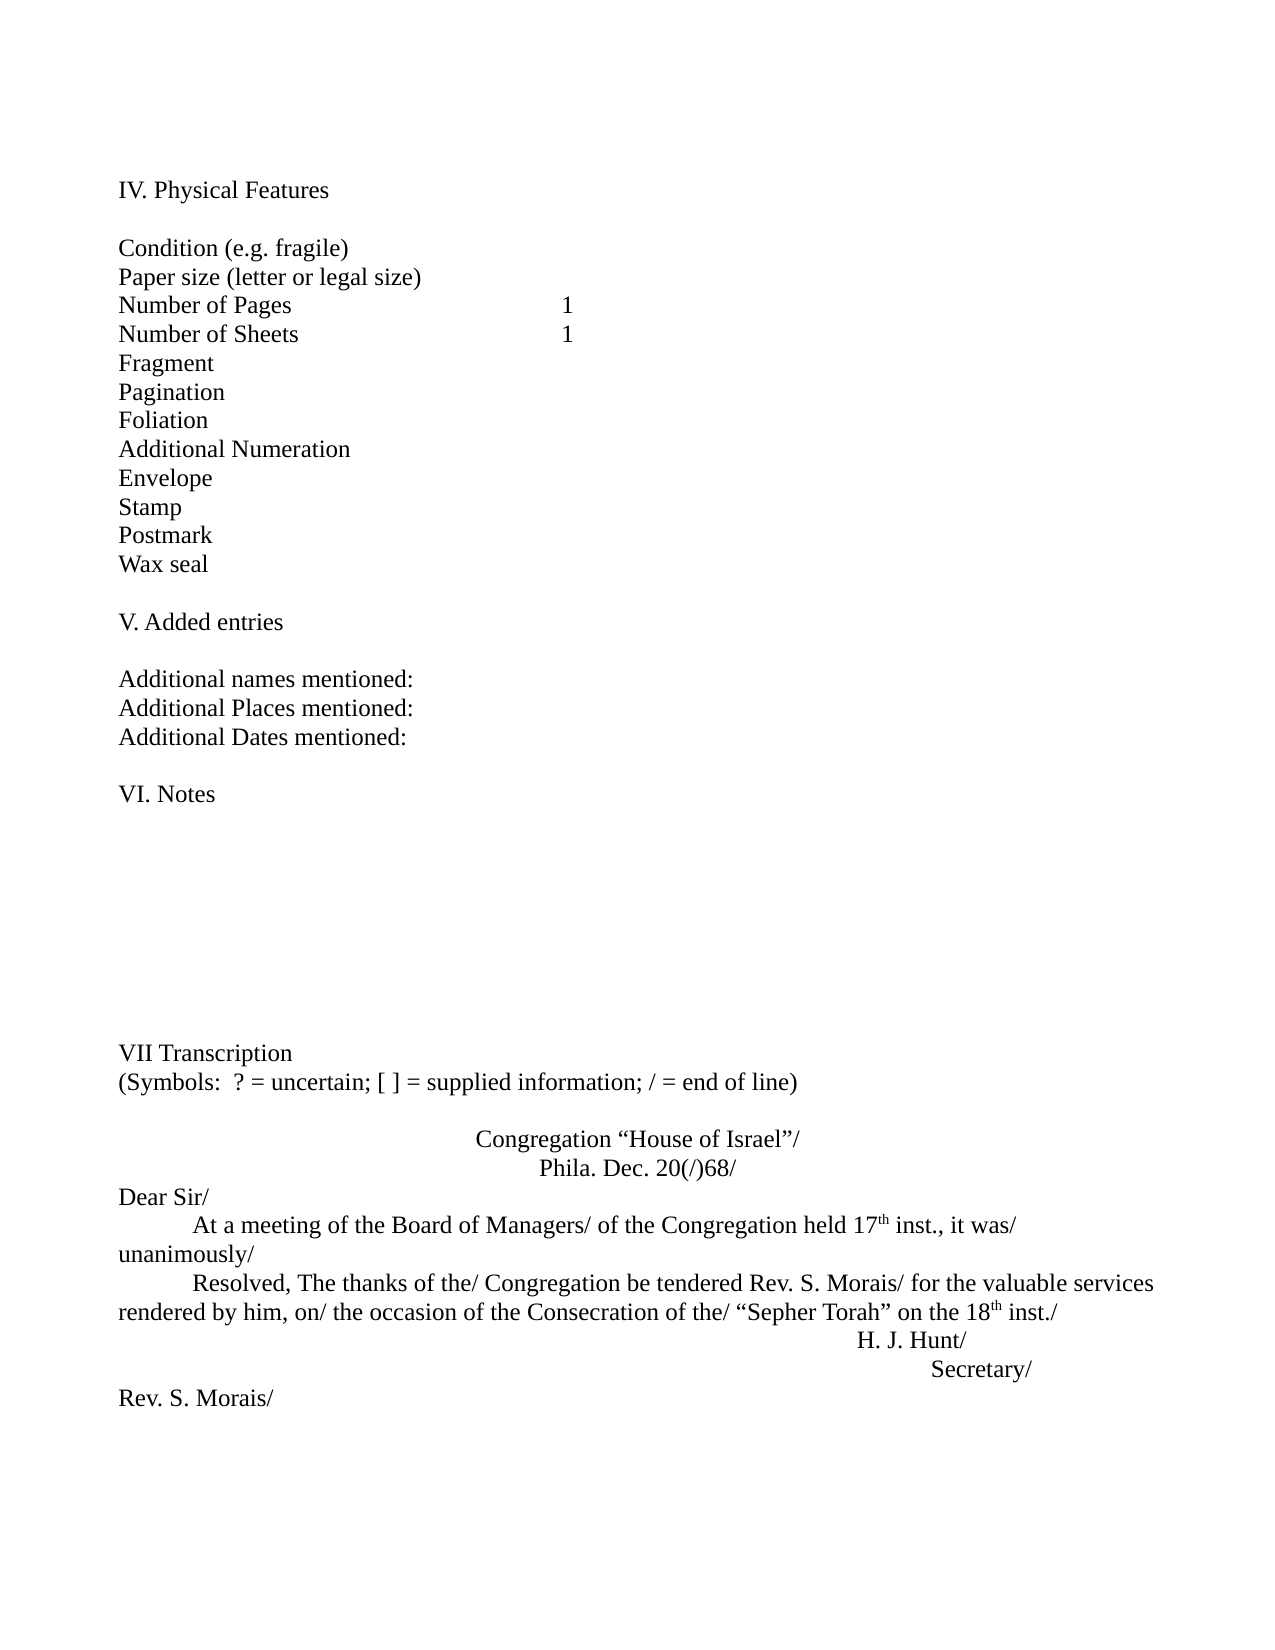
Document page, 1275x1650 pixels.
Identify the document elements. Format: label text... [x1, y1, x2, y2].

text Wax seal [118, 549, 1157, 578]
text Fragment [118, 348, 1157, 377]
text Additional Numeration [118, 434, 1157, 463]
text Foliation [118, 406, 1157, 434]
text Stamp [118, 492, 1157, 521]
text VII Transcription [118, 1038, 1157, 1067]
text Congregation “House of Israel”/ [118, 1124, 1157, 1153]
text Phila. Dec. 20(/)68/ [118, 1153, 1157, 1182]
text Dear Sir/ [118, 1182, 1157, 1211]
text Pagination [118, 377, 1157, 406]
text Postmark [118, 521, 1157, 549]
text Rev. S. Morais/ [118, 1383, 1157, 1412]
text Condition (e.g. fragile) [118, 233, 1157, 262]
text Additional names mentioned: [118, 664, 1157, 693]
text IV. Physical Features [118, 176, 1157, 204]
text (Symbols: ? = uncertain; [ ] = supplied information; / = end of line) [118, 1067, 1157, 1096]
text At a meeting of the Board of Managers/ of the Congregation held 17th inst., it was/ unanimously/ [118, 1211, 1157, 1268]
text Number of Sheets 1 [118, 319, 1157, 348]
text Paper size (letter or legal size) [118, 262, 1157, 291]
text Additional Dates mentioned: [118, 722, 1157, 751]
text V. Added entries [118, 607, 1157, 636]
text VI. Notes [118, 779, 1157, 808]
text H. J. Hunt/ [118, 1326, 1157, 1354]
text Secretary/ [118, 1354, 1157, 1383]
text Additional Places mentioned: [118, 693, 1157, 722]
text Resolved, The thanks of the/ Congregation be tendered Rev. S. Morais/ for the valuable services rendered by him, on/ the occasion of the Consecration of the/ “Sepher Torah” on the 18th inst./ [118, 1268, 1157, 1326]
text Envelope [118, 463, 1157, 492]
text Number of Pages 1 [118, 291, 1157, 319]
